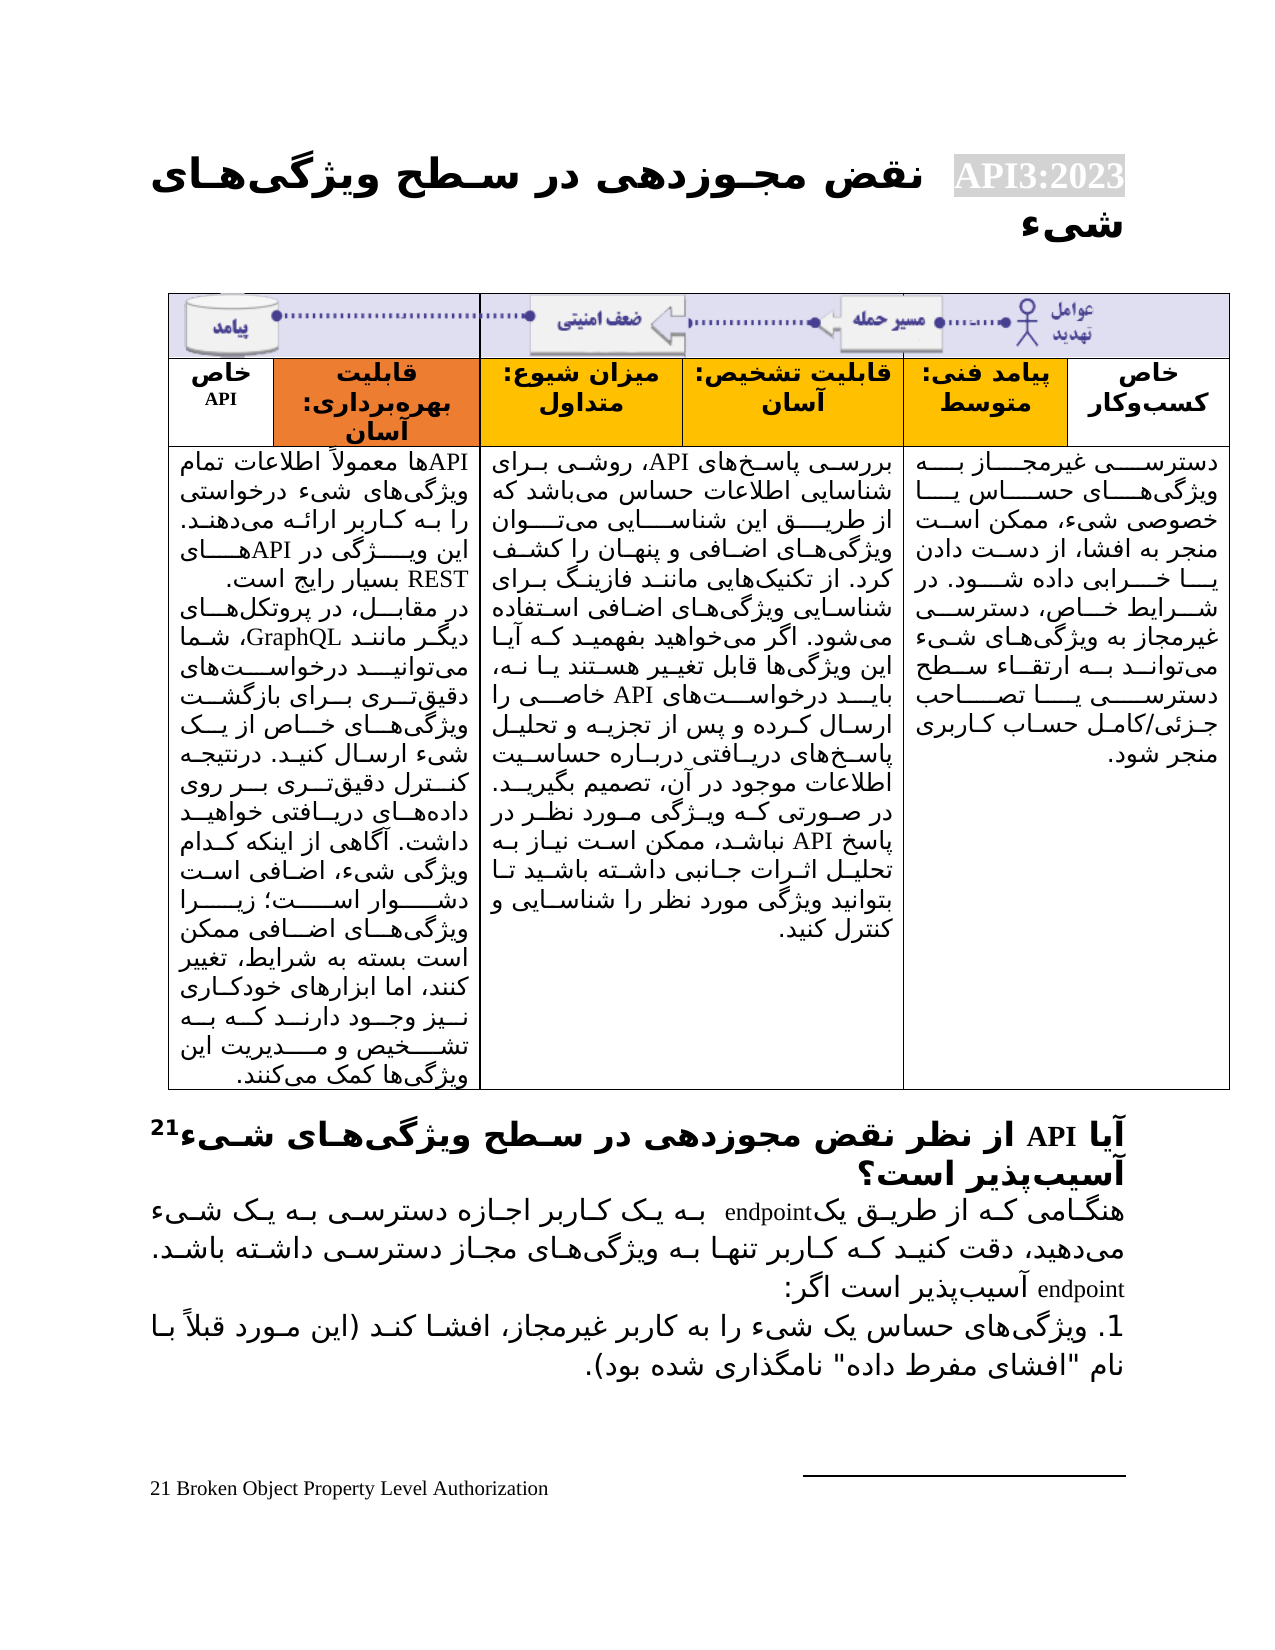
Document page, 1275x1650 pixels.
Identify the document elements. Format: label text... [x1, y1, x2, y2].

table_cell بررسی پاسخ‌های API، روشی برای شناسایی اطلاعات حساس می‌باشد که از طریق این شناسایی می‌توان ویژگی‌های اضافی و پنهان را کشف کرد. از تکنیک‌هایی مانند فازینگ برای شناسایی ویژگی‌های اضافی استفاده می‌شود. اگر می‌خواهید بفهمید که آیا این ویژگی‌ها قابل تغییر هستند یا نه، باید درخواست‌های API خاصی را ارسال کرده و پس از تجزیه و تحلیل پاسخ‌های دریافتی درباره حساسیت اطلاعات موجود در آن، تصمیم بگیرید. در صورتی که ویژگی مورد نظر در پاسخ API نباشد، ممکن است نیاز به تحلیل اثرات جانبی داشته باشید تا بتوانید ویژگی مورد نظر را شناسایی و کنترل کنید. [481, 447, 903, 1089]
table_header [257, 294, 479, 357]
table_header [169, 294, 207, 357]
text هنگامی که از طریق یکendpoint به یک کاربر اجازه دسترسی به یک شیء می‌دهید، دقت کنید که کاربر تنها به ویژگی‌های مجاز دسترسی داشته باشد. endpoint آسیب‌پذیر است اگر: [150, 1193, 1125, 1305]
table_cell API‌ها معمولاً اطلاعات تمام ویژگی‌های شیء درخواستی را به کاربر ارائه می‌دهند. این ویژگی در API‌های REST بسیار رایج است. در مقابل، در پروتکل‌های دیگر مانند GraphQL، شما می‌توانید درخواست‌های دقیق‌تری برای بازگشت ویژگی‌های خاص از یک شیء ارسال کنید. درنتیجه کنترل دقیق‌تری بر روی داده‌های دریافتی خواهید داشت. آگاهی از اینکه کدام ویژگی شیء، اضافی است دشوار است؛ زیرا ویژگی‌های اضافی ممکن است بسته به شرایط، تغییر کنند، اما ابزارهای خودکاری نیز وجود دارند که به تشخیص و مدیریت این ویژگی‌ها کمک می‌کنند. [169, 447, 479, 1089]
table_header [654, 294, 903, 357]
table_cell دسترسی غیرمجاز به ویژگی‌های حساس یا خصوصی شیء، ممکن است منجر به افشا، از دست دادن یا خرابی داده شود. در شرایط خاص، دسترسی غیرمجاز به ویژگی‌های شیء می‌تواند به ارتقاء سطح دسترسی یا تصاحب جزئی/کامل حساب کاربری منجر شود. [904, 447, 1229, 1089]
table_cell قابلیت بهره‌برداری: آسان [274, 359, 479, 446]
text 1. ویژگی‌های حساس یک شیء را به کاربر غیرمجاز، افشا ‌کند (این مورد قبلاً با نام "افشای مفرط داده" نامگذاری شده بود). [150, 1310, 1125, 1383]
table_cell میزان شیوع: متداول [481, 359, 682, 446]
table_header [481, 294, 529, 357]
table_cell قابلیت تشخیص: آسان [683, 359, 903, 446]
table_header [904, 294, 1229, 357]
subtitle API3:2023 نقض مجوزدهی در سطح ویژگی‌های شیء [150, 150, 1125, 247]
table_cell خاص کسب‌و‌کار [1068, 359, 1229, 446]
text آیا API از نظر نقض مجوزدهی در سطح ویژگی‌های شیء ‌آسیب‌پذیر است؟ [150, 1115, 1125, 1193]
table_cell پیامد فنی: متوسط [904, 359, 1067, 446]
text Broken Object Property Level Authorization [150, 1476, 1125, 1500]
table_cell خاص API [169, 359, 273, 446]
